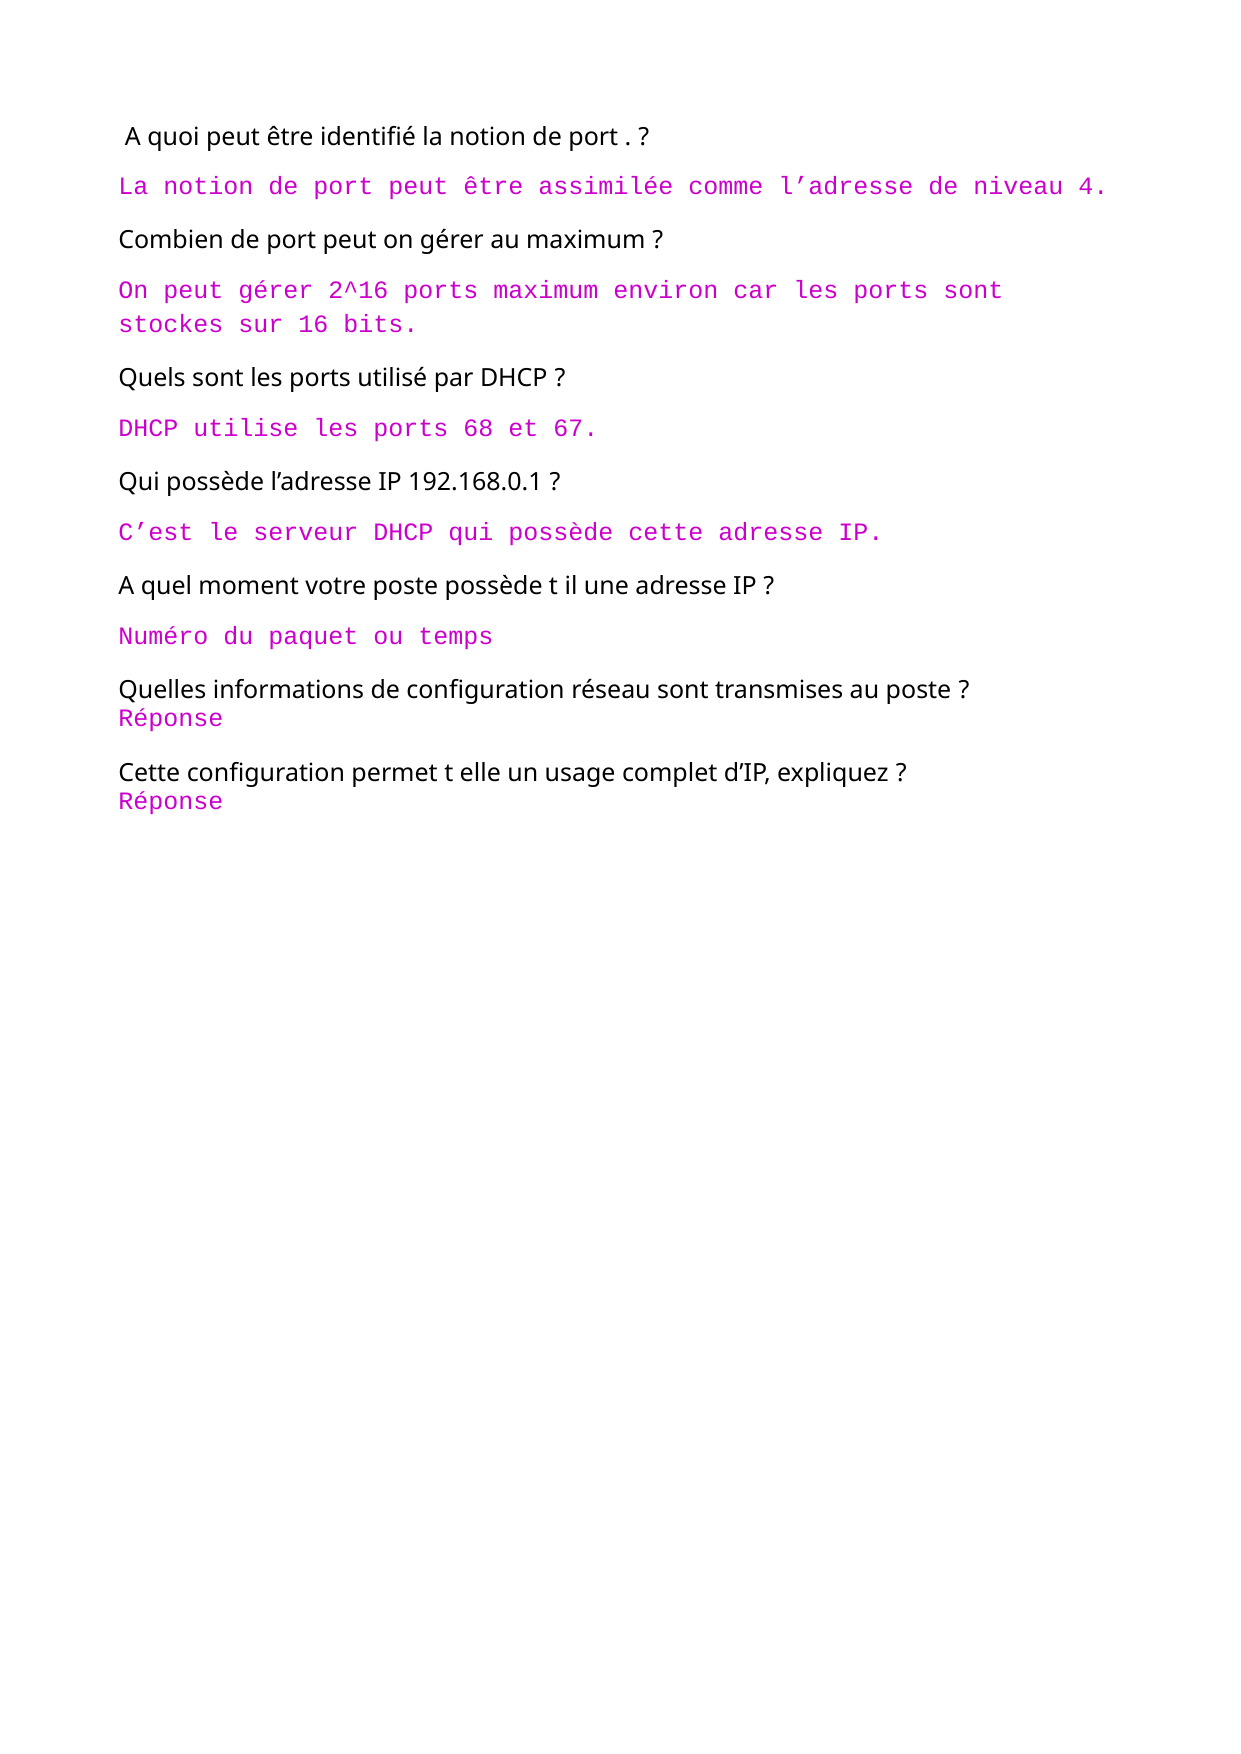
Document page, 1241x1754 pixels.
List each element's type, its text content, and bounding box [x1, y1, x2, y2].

text On peut gérer 2^16 ports maximum environ car les ports sont stockes sur 16 bits. [118, 277, 1122, 340]
text Quels sont les ports utilisé par DHCP ? [118, 360, 1122, 394]
text C’est le serveur DHCP qui possède cette adresse IP. [118, 519, 1122, 548]
text DHCP utilise les ports 68 et 67. [118, 415, 1122, 444]
text La notion de port peut être assimilée comme l’adresse de niveau 4. [118, 173, 1122, 202]
text A quel moment votre poste possède t il une adresse IP ? [118, 568, 1122, 602]
text A quoi peut être identifié la notion de port . ? [118, 118, 1122, 152]
text Cette configuration permet t elle un usage complet d’IP, expliquez ? [118, 754, 1122, 788]
text Quelles informations de configuration réseau sont transmises au poste ? [118, 672, 1122, 706]
text Réponse [118, 788, 1122, 817]
text Combien de port peut on gérer au maximum ? [118, 222, 1122, 256]
text Qui possède l’adresse IP 192.168.0.1 ? [118, 464, 1122, 498]
text Numéro du paquet ou temps [118, 623, 1122, 652]
text Réponse [118, 706, 1122, 734]
